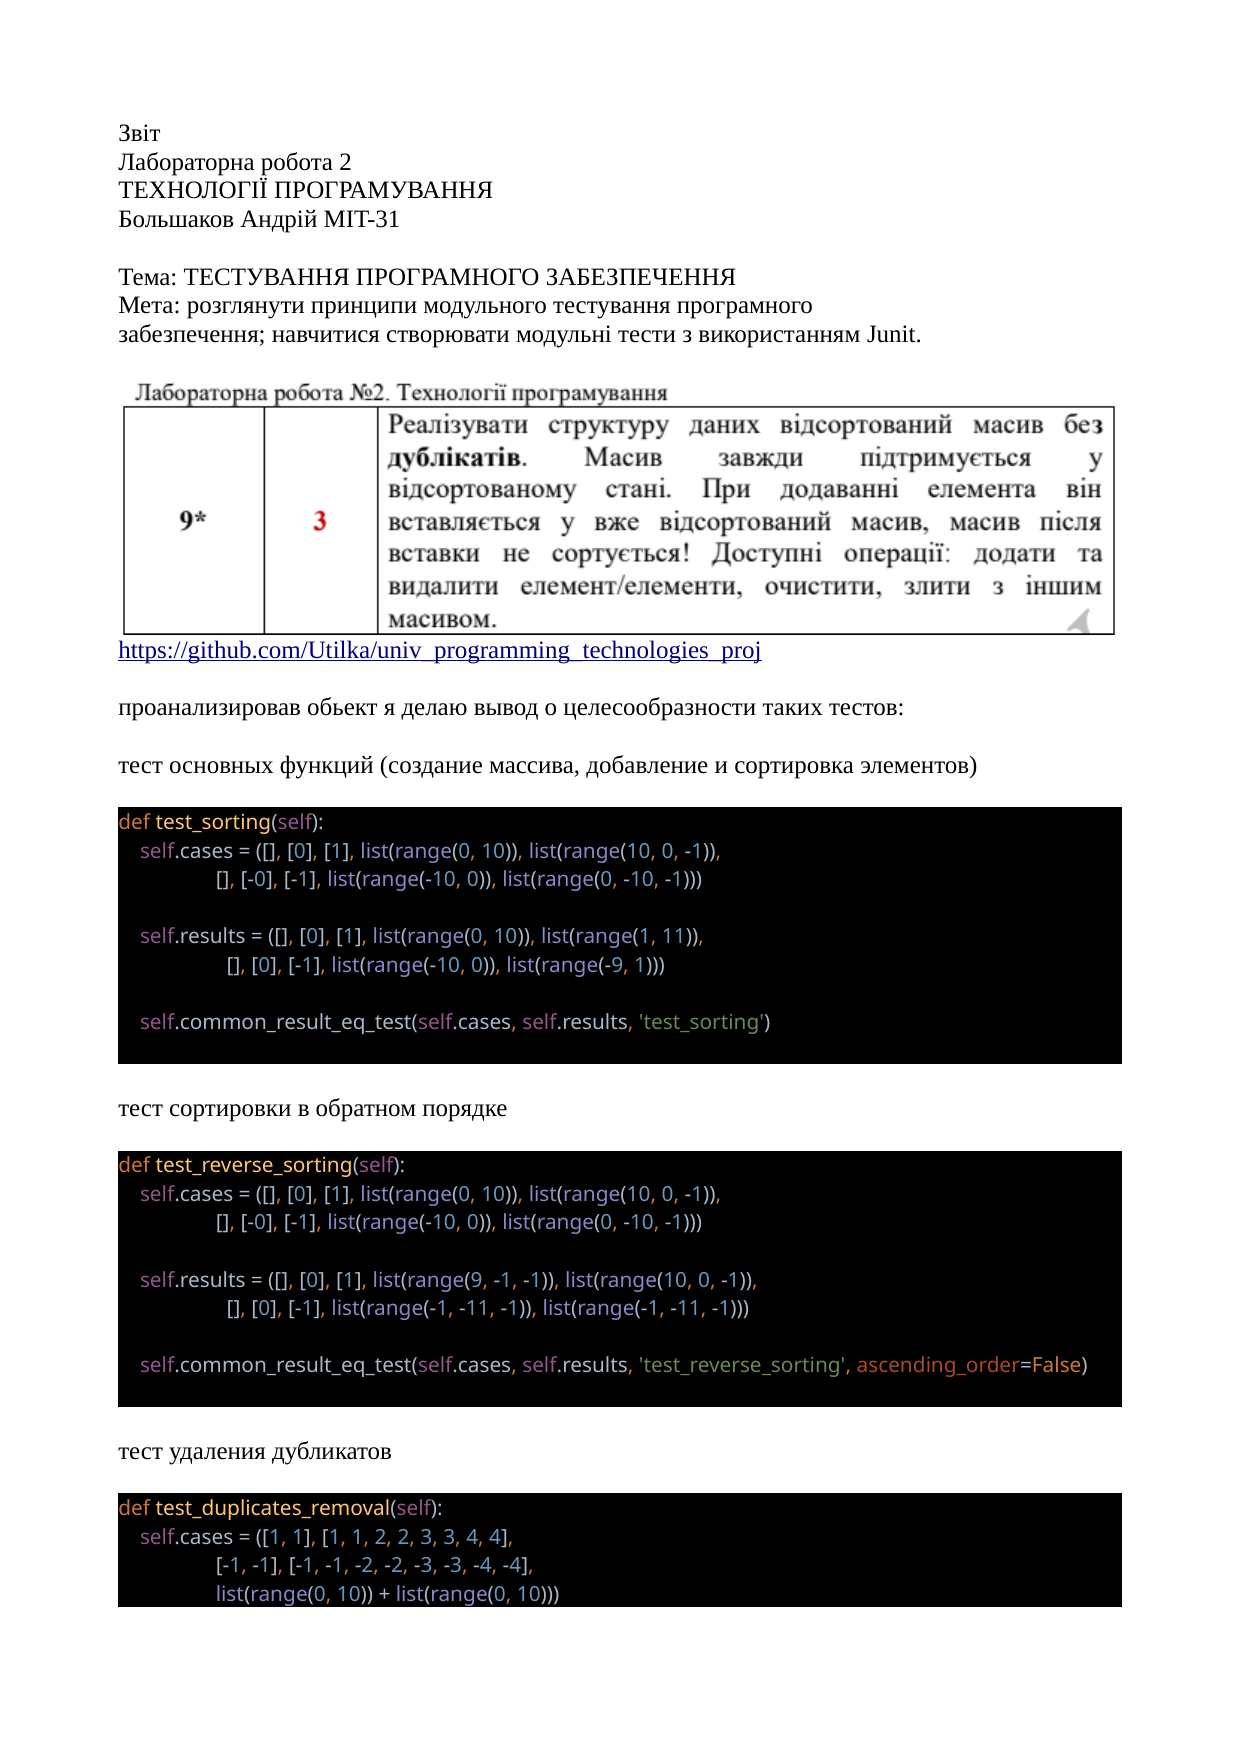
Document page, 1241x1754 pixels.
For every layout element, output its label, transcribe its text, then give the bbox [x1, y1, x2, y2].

text https://github.com/Utilka/univ_programming_technologies_proj [118, 377, 1122, 664]
text Звіт Лабораторна робота 2 [118, 118, 1122, 176]
text Тема: ТЕСТУВАННЯ ПРОГРАМНОГО ЗАБЕЗПЕЧЕННЯ [118, 262, 1122, 291]
text ТЕХНОЛОГІЇ ПРОГРАМУВАННЯ Большаков Андрій MIT-31 [118, 176, 1122, 262]
text def test_reverse_sorting(self): self.cases = ([], [0], [1], list(range(0, 10)), list(range(10, 0, -1)), [], [-0], [-1], list(range(-10, 0)), list(range(0, -10, -1))) self.results = ([], [0], [1], list(range(9, -1, -1)), list(range(10, 0, -1)), [], [0], [-1], list(range(-1, -11, -1)), list(range(-1, -11, -1))) self.common_result_eq_test(self.cases, self.results, 'test_reverse_sorting', ascending_order=False) [118, 1151, 1122, 1379]
text забезпечення; навчитися створювати модульні тести з використанням Junit. [118, 319, 1122, 377]
text тест удаления дубликатов [118, 1436, 1122, 1465]
text Мета: розглянути принципи модульного тестування програмного [118, 291, 1122, 319]
picture [116, 378, 1121, 635]
text тест сортировки в обратном порядке [118, 1093, 1122, 1122]
text def test_duplicates_removal(self): self.cases = ([1, 1], [1, 1, 2, 2, 3, 3, 4, 4], [-1, -1], [-1, -1, -2, -2, -3, -3, -4, -4], list(range(0, 10)) + list(range(0, 10))) [118, 1493, 1122, 1607]
text проанализировав обьект я делаю вывод о целесообразности таких тестов: [118, 692, 1122, 721]
text тест основных функций (создание массива, добавление и сортировка элементов) [118, 750, 1122, 779]
text def test_sorting(self): self.cases = ([], [0], [1], list(range(0, 10)), list(range(10, 0, -1)), [], [-0], [-1], list(range(-10, 0)), list(range(0, -10, -1))) self.results = ([], [0], [1], list(range(0, 10)), list(range(1, 11)), [], [0], [-1], list(range(-10, 0)), list(range(-9, 1))) self.common_result_eq_test(self.cases, self.results, 'test_sorting') [118, 807, 1122, 1036]
